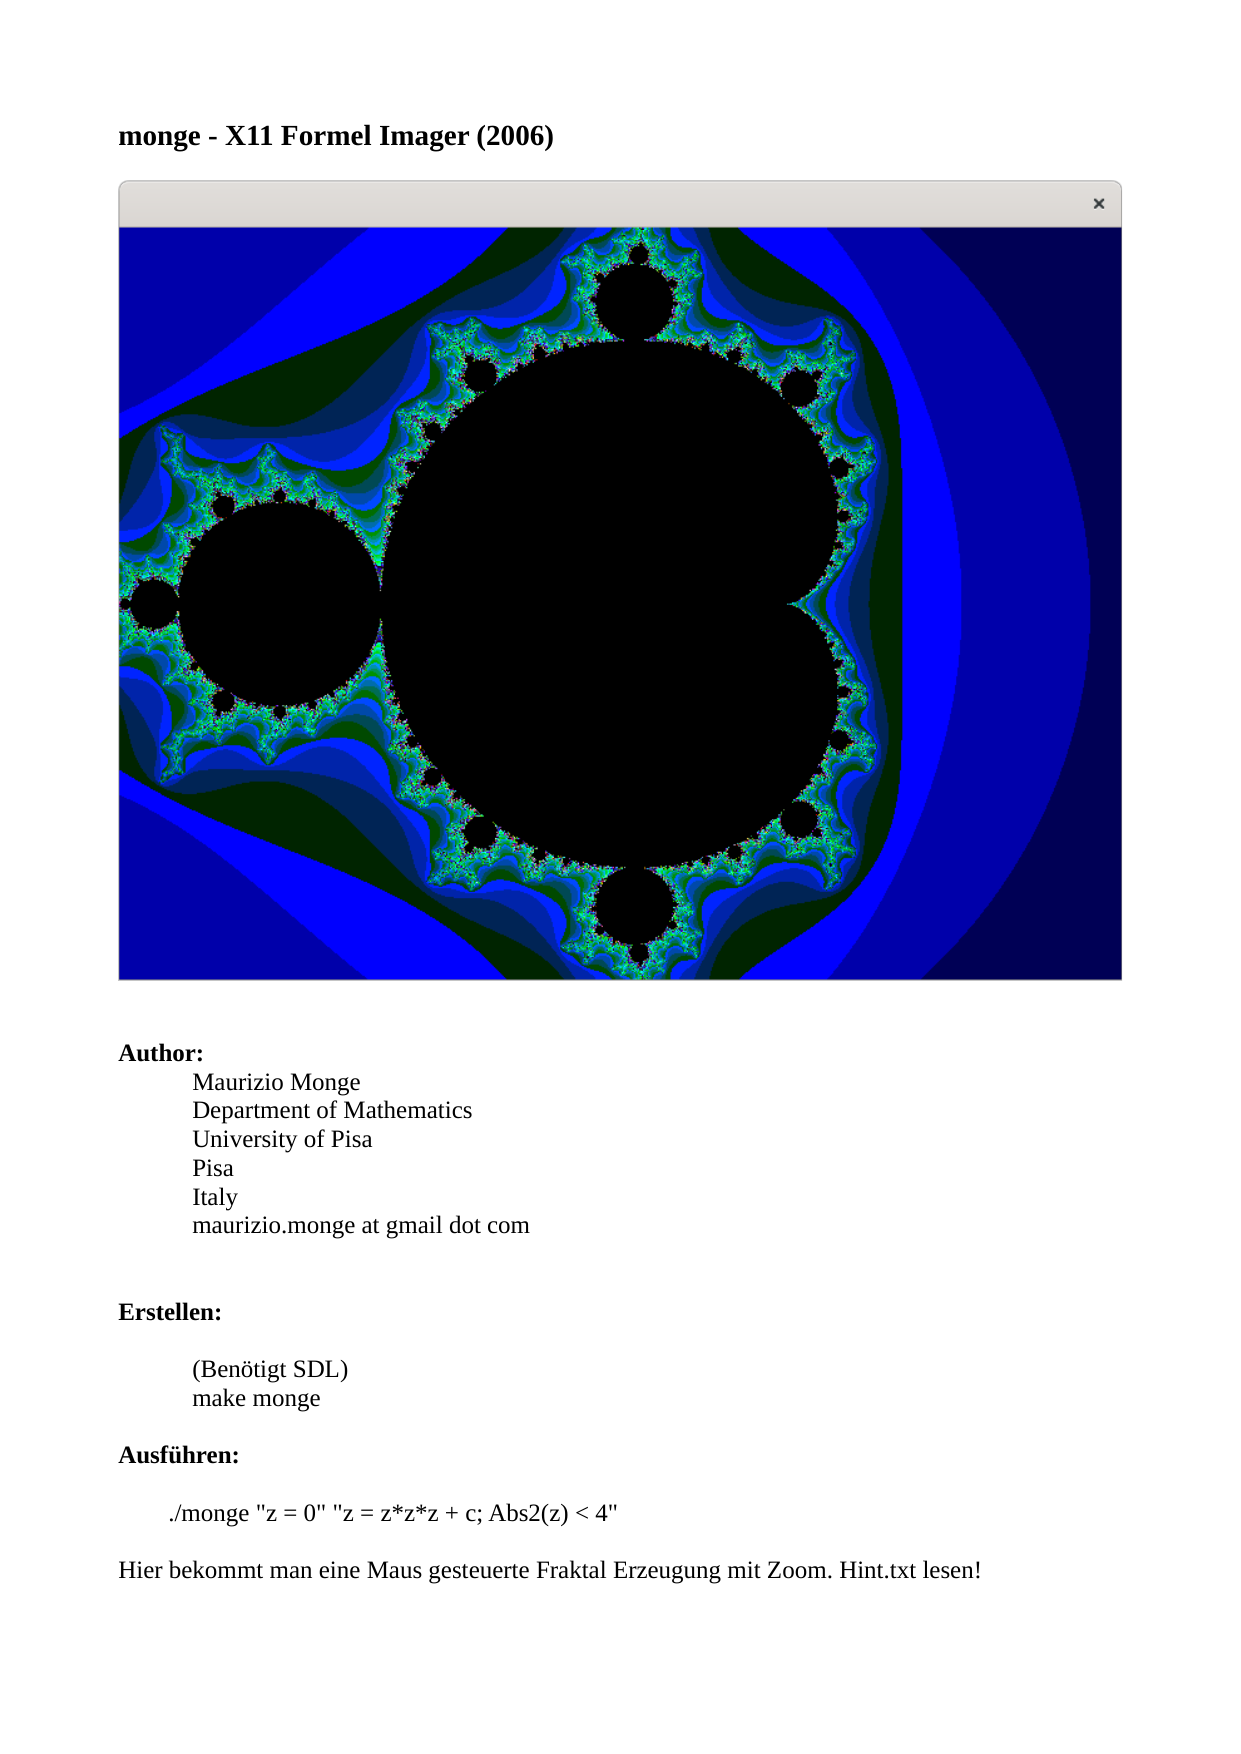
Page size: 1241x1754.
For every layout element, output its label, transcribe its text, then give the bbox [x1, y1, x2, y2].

text Hier bekommt man eine Maus gesteuerte Fraktal Erzeugung mit Zoom. Hint.txt lesen! [118, 1555, 1122, 1584]
text Italy [118, 1182, 1122, 1210]
text Erstellen: [118, 1297, 1122, 1325]
text Maurizio Monge [118, 1067, 1122, 1095]
text Pisa [118, 1153, 1122, 1182]
text Ausführen: [118, 1440, 1122, 1469]
text make monge [118, 1383, 1122, 1412]
text monge - X11 Formel Imager (2006) [118, 118, 1122, 152]
text (Benötigt SDL) [118, 1354, 1122, 1383]
text University of Pisa [118, 1124, 1122, 1153]
text Department of Mathematics [118, 1095, 1122, 1124]
text Author: [118, 1038, 1122, 1067]
picture [118, 180, 1123, 981]
text ./monge "z = 0" "z = z*z*z + c; Abs2(z) < 4" [118, 1498, 1122, 1527]
text maurizio.monge at gmail dot com [118, 1210, 1122, 1239]
